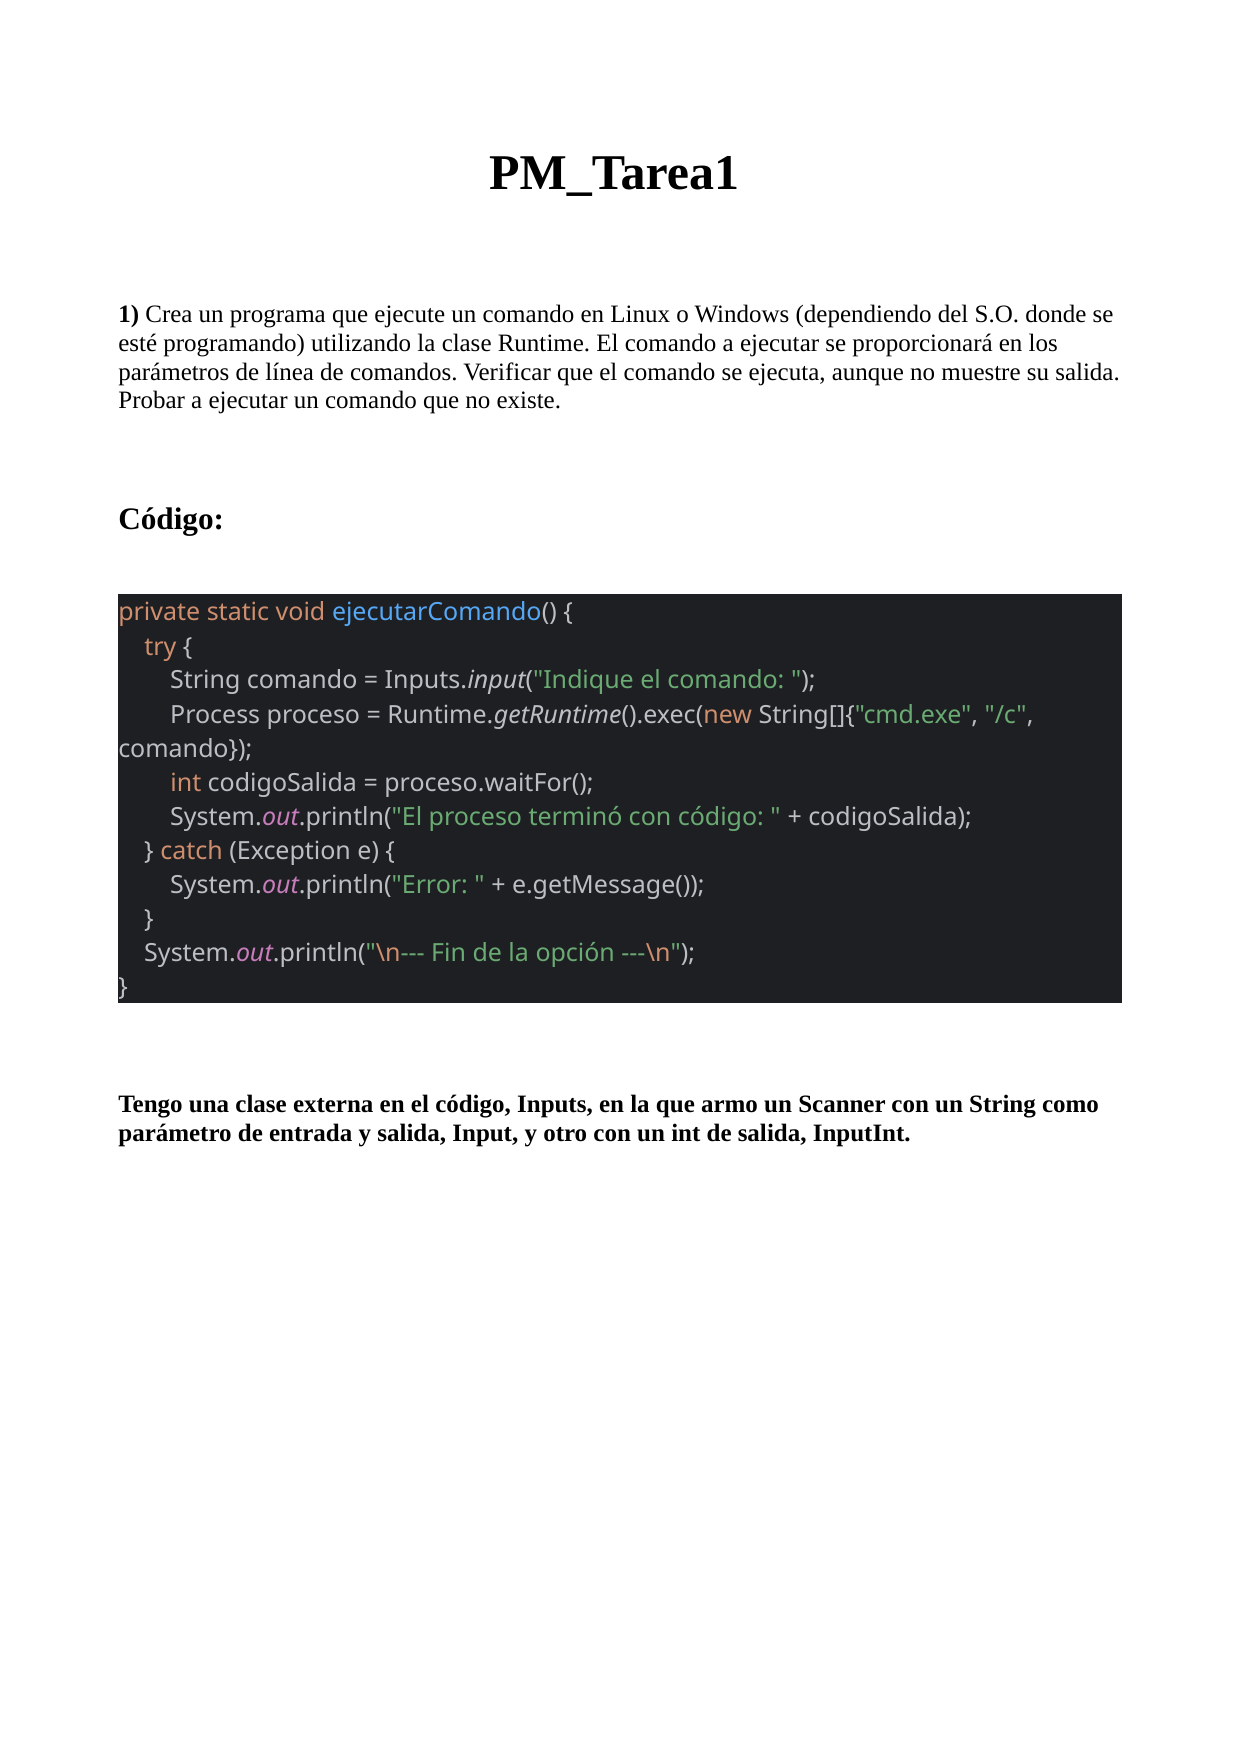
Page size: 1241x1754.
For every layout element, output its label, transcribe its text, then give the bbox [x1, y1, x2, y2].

text 1) Crea un programa que ejecute un comando en Linux o Windows (dependiendo del S.O. donde se esté programando) utilizando la clase Runtime. El comando a ejecutar se proporcionará en los parámetros de línea de comandos. Verificar que el comando se ejecuta, aunque no muestre su salida. Probar a ejecutar un comando que no existe. [118, 299, 1122, 414]
text private static void ejecutarComando() { try { String comando = Inputs.input("Indique el comando: "); Process proceso = Runtime.getRuntime().exec(new String[]{"cmd.exe", "/c", comando}); int codigoSalida = proceso.waitFor(); System.out.println("El proceso terminó con código: " + codigoSalida); } catch (Exception e) { System.out.println("Error: " + e.getMessage()); } System.out.println("\n--- Fin de la opción ---\n"); } [118, 594, 1122, 1003]
text Código: [118, 501, 1122, 537]
subtitle PM_Tarea1 [118, 143, 1122, 201]
text Tengo una clase externa en el código, Inputs, en la que armo un Scanner con un String como parámetro de entrada y salida, Input, y otro con un int de salida, InputInt. [118, 1089, 1122, 1147]
